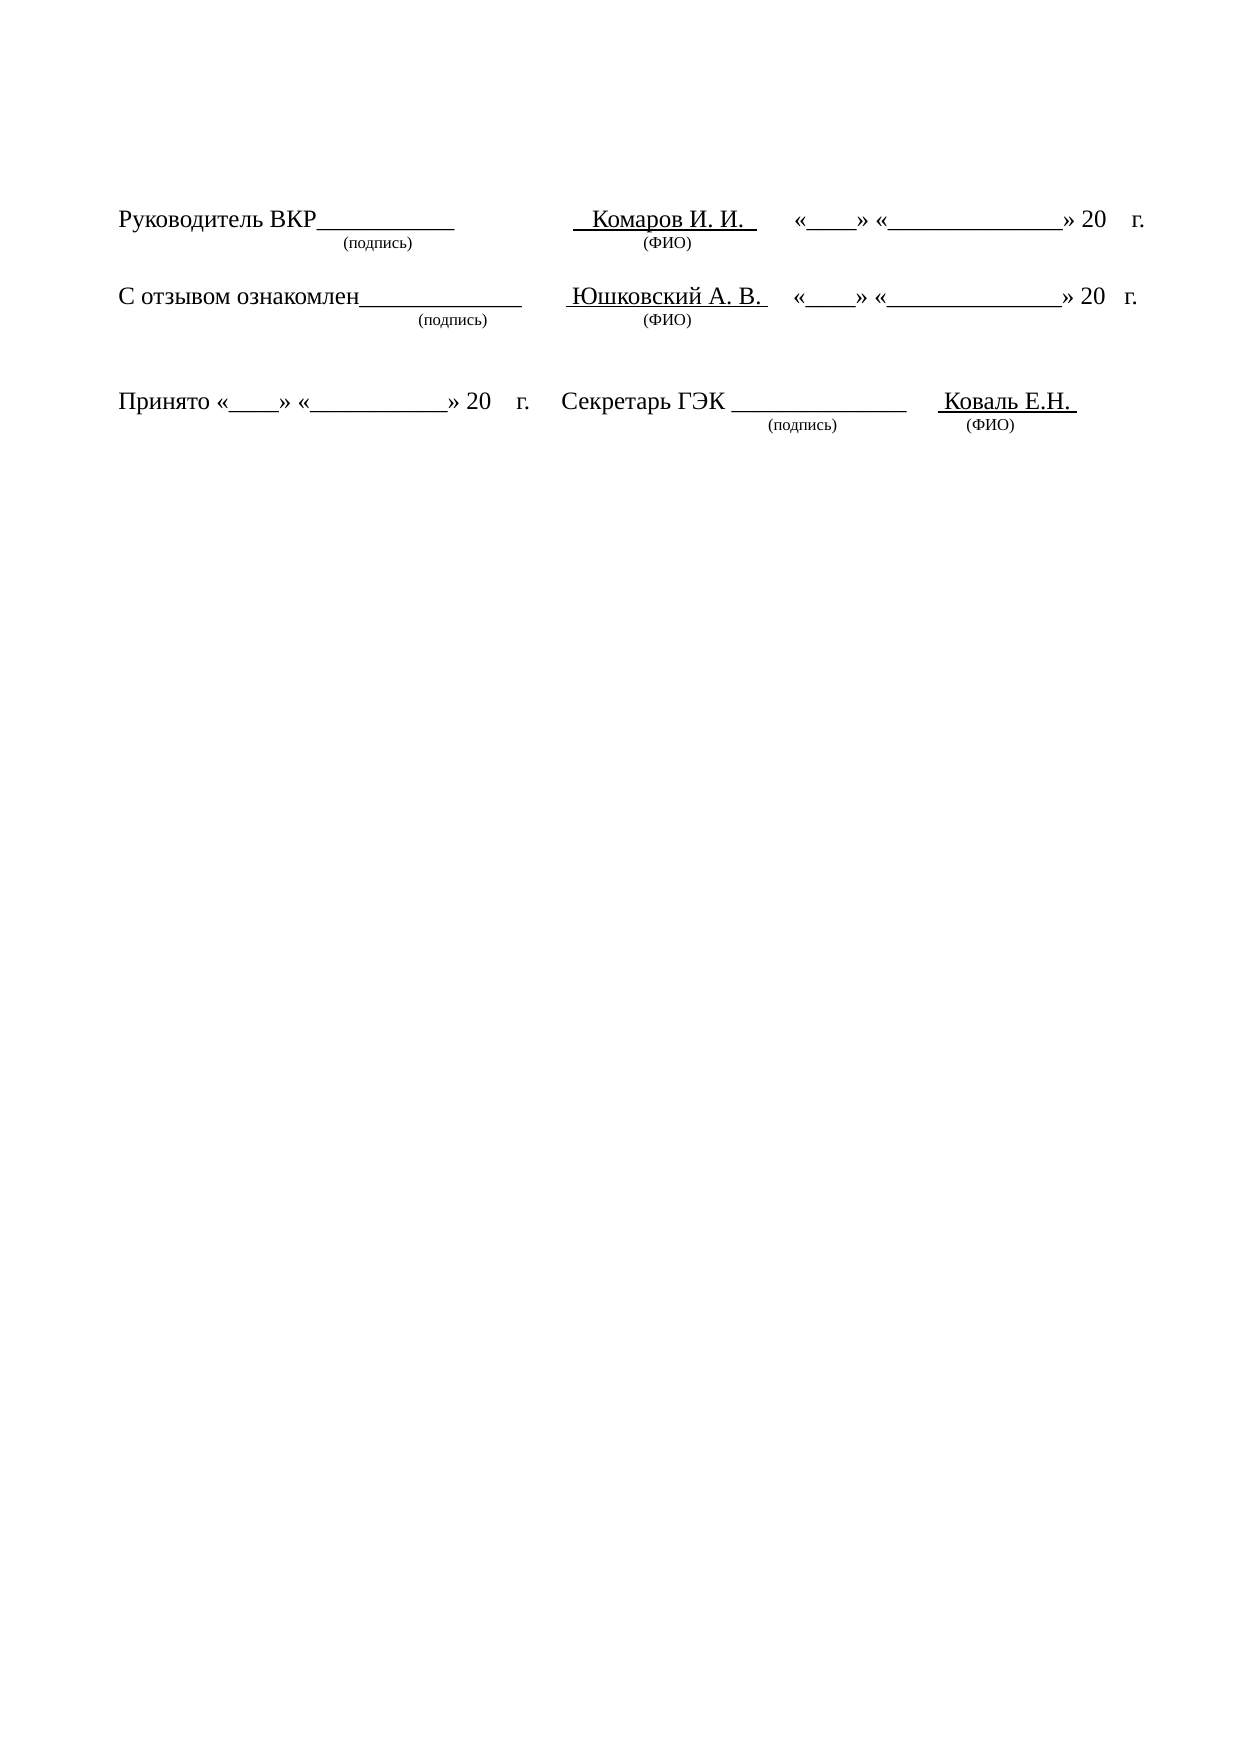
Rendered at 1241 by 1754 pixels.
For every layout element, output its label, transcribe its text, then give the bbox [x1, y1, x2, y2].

text С отзывом ознакомлен_____________ Юшковский А. В. «____» «______________» 20 г. [118, 281, 1152, 310]
text Принято «____» «___________» 20 г. Секретарь ГЭК ______________ Коваль Е.Н. [118, 386, 1152, 415]
text (подпись) (ФИО) [118, 415, 1152, 434]
text Руководитель ВКР___________ Комаров И. И. «____» «______________» 20 г. [118, 204, 1152, 233]
text (подпись) (ФИО) [118, 310, 1152, 329]
text (подпись) (ФИО) [118, 233, 1152, 252]
